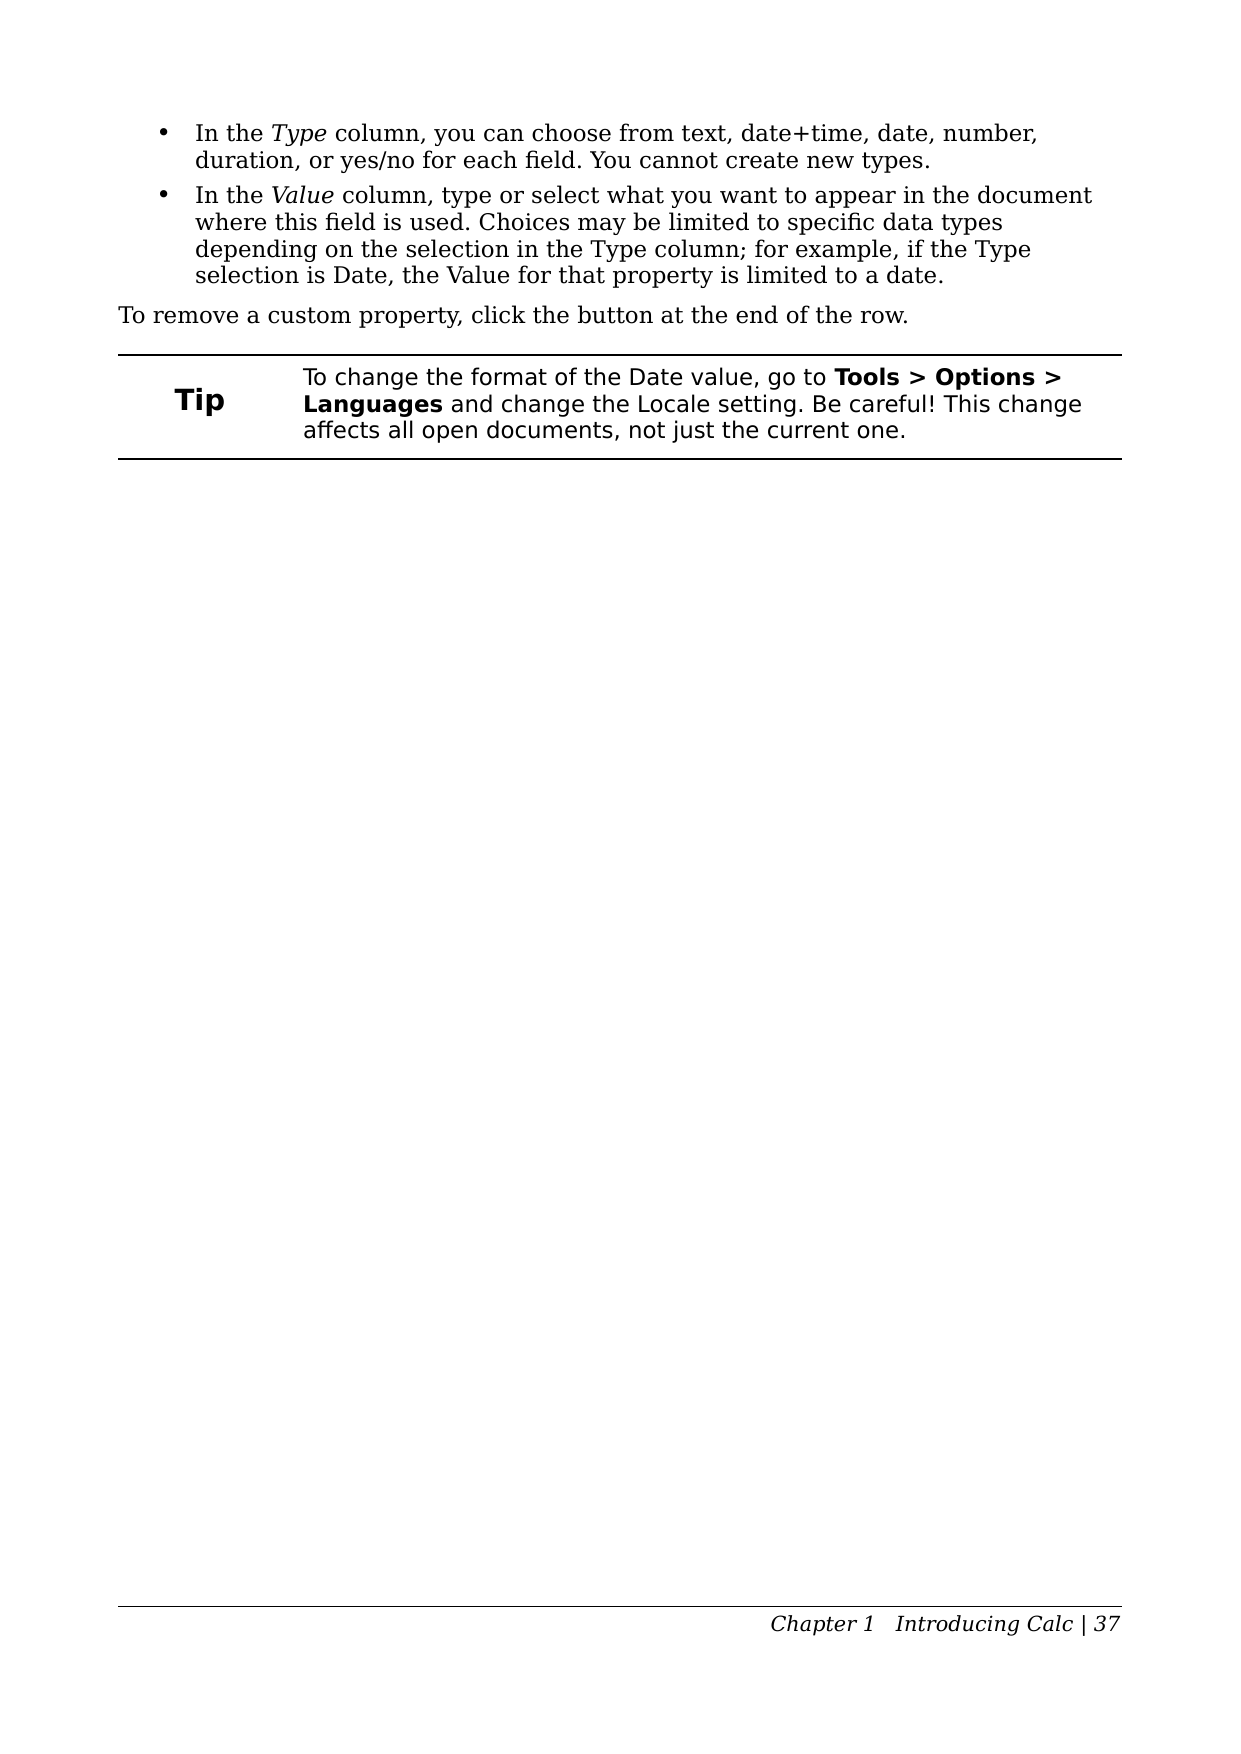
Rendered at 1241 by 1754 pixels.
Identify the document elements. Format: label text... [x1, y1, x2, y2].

text To remove a custom property, click the button at the end of the row. [118, 302, 1122, 328]
table_header Tip [118, 356, 281, 457]
list In the Value column, type or select what you want to appear in the document where this field is used. Choices may be limited to specific data types depending on the selection in the Type column; for example, if the Type selection is Date, the Value for that property is limited to a date. [156, 180, 1122, 289]
table_header To change the format of the Date value, go to Tools > Options > Languages and change the Locale setting. Be careful! This change affects all open documents, not just the current one. [281, 356, 1122, 457]
list In the Type column, you can choose from text, date+time, date, number, duration, or yes/no for each field. You cannot create new types. [156, 118, 1122, 174]
